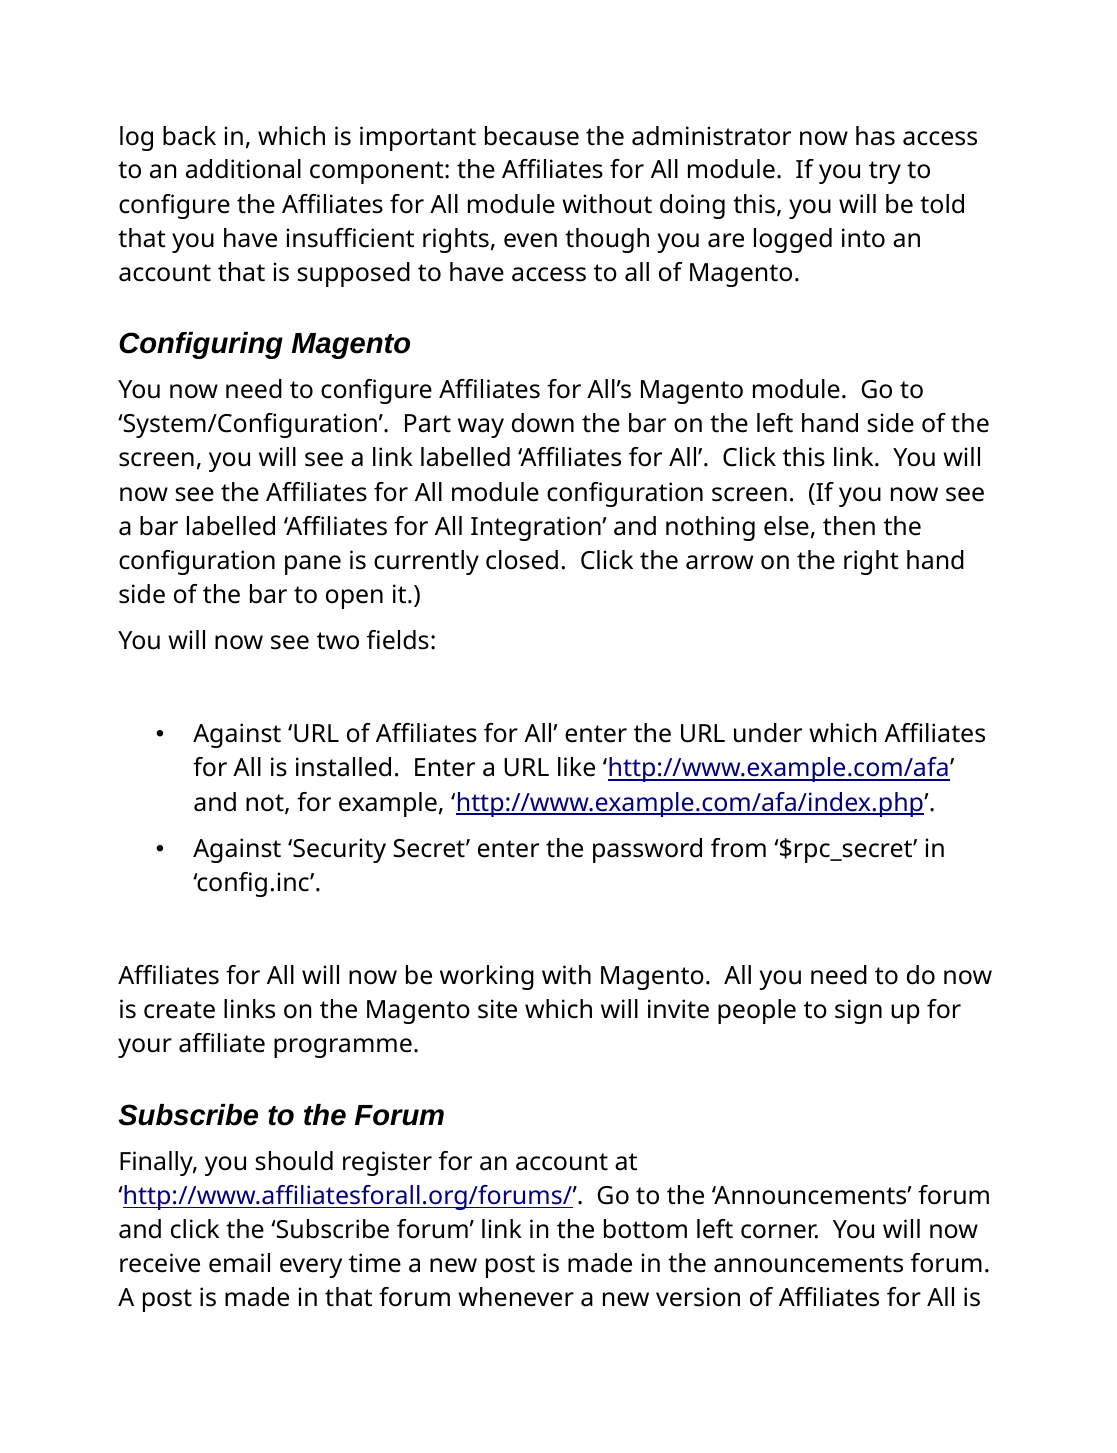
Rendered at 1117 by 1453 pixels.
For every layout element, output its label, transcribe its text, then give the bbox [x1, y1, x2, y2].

subtitle Configuring Magento [118, 326, 999, 359]
list Against ‘Security Secret’ enter the password from ‘$rpc_secret’ in ‘config.inc’. [156, 831, 999, 899]
subtitle Subscribe to the Forum [118, 1098, 999, 1131]
text Affiliates for All will now be working with Magento. All you need to do now is create links on the Magento site which will invite people to sign up for your affiliate programme. [118, 958, 999, 1060]
text You will now see two fields: [118, 623, 999, 657]
list Against ‘URL of Affiliates for All’ enter the URL under which Affiliates for All is installed. Enter a URL like ‘http://www.example.com/afa’ and not, for example, ‘http://www.example.com/afa/index.php’. [156, 716, 999, 818]
text You now need to configure Affiliates for All’s Magento module. Go to ‘System/Configuration’. Part way down the bar on the left hand side of the screen, you will see a link labelled ‘Affiliates for All’. Click this link. You will now see the Affiliates for All module configuration screen. (If you now see a bar labelled ‘Affiliates for All Integration’ and nothing else, then the configuration pane is currently closed. Click the arrow on the right hand side of the bar to open it.) [118, 372, 999, 610]
text Finally, you should register for an account at ‘http://www.affiliatesforall.org/forums/’. Go to the ‘Announcements’ forum and click the ‘Subscribe forum’ link in the bottom left corner. You will now receive email every time a new post is made in the announcements forum. A post is made in that forum whenever a new version of Affiliates for All is [118, 1144, 999, 1314]
text log back in, which is important because the administrator now has access to an additional component: the Affiliates for All module. If you try to configure the Affiliates for All module without doing this, you will be told that you have insufficient rights, even though you are logged into an account that is supposed to have access to all of Magento. [118, 118, 999, 288]
